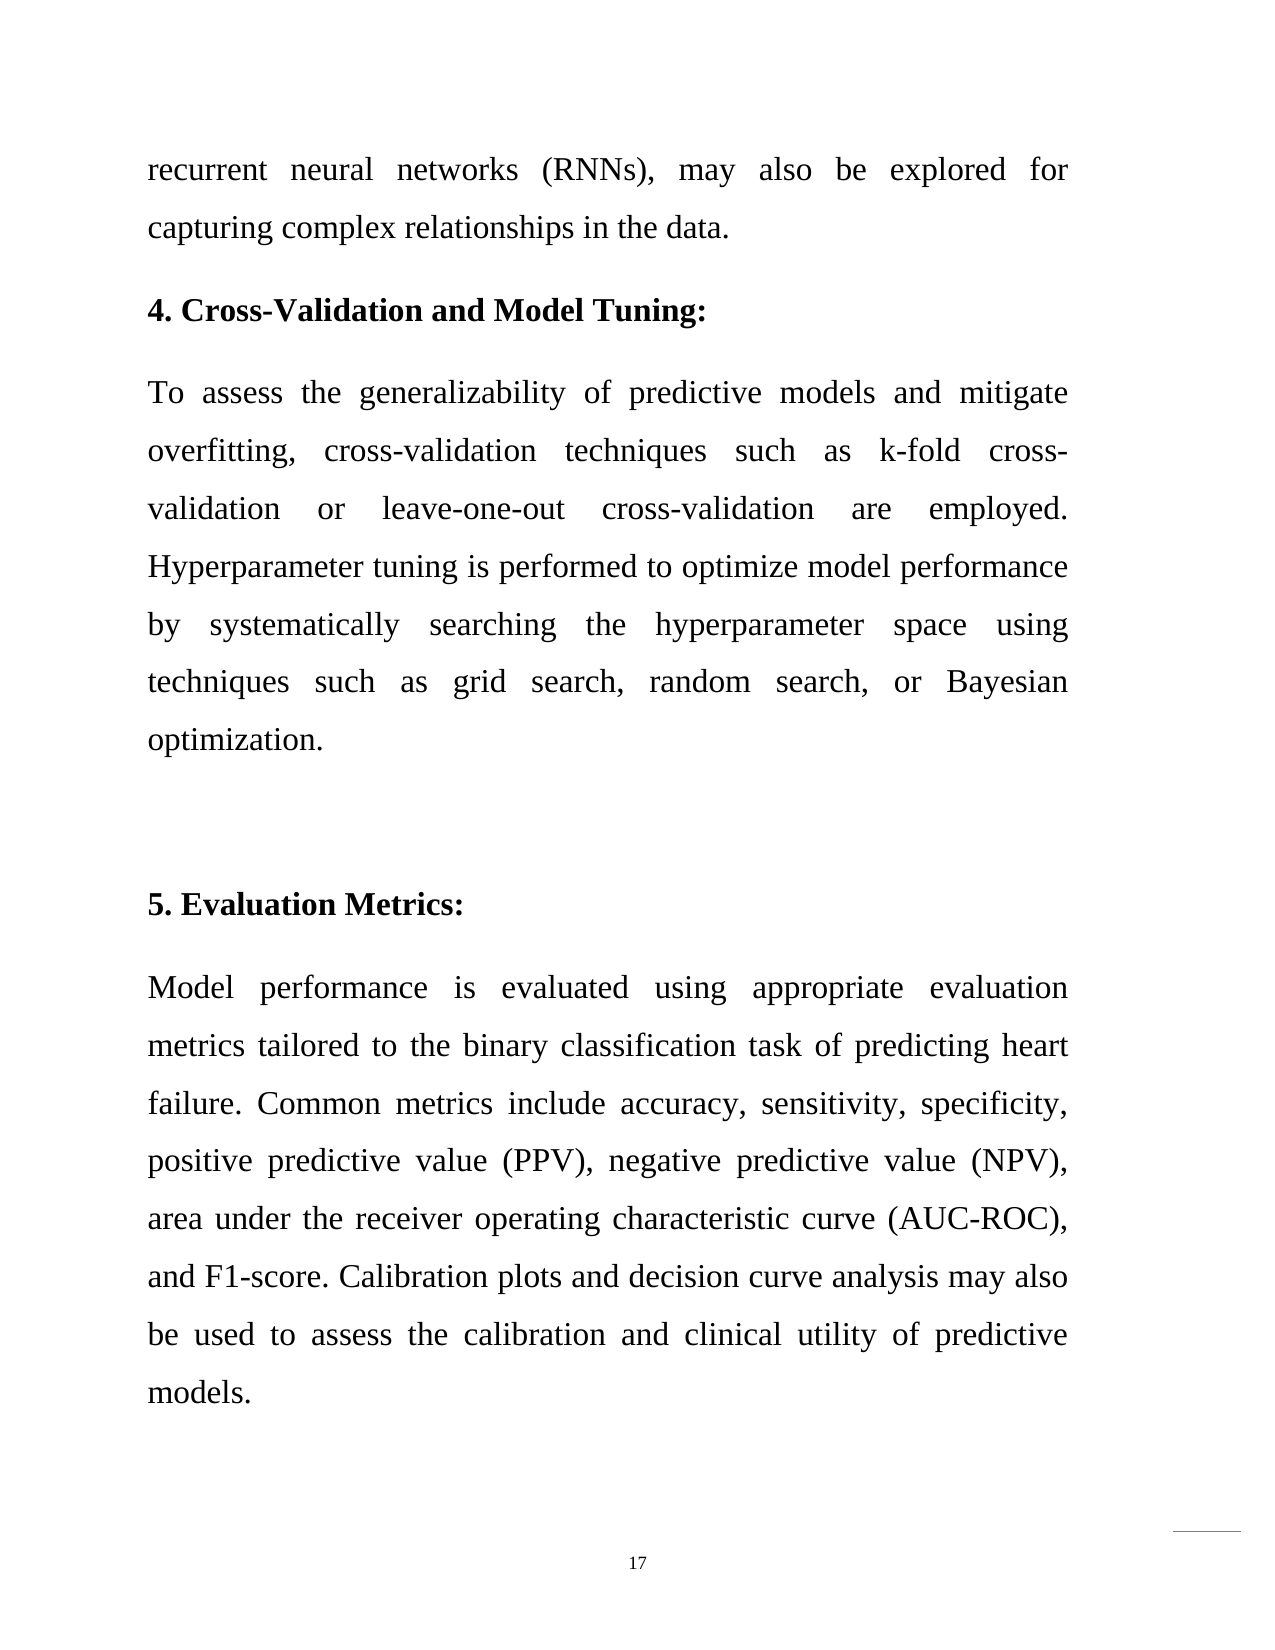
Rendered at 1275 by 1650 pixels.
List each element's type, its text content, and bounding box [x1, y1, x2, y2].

text Model performance is evaluated using appropriate evaluation metrics tailored to the binary classification task of predicting heart failure. Common metrics include accuracy, sensitivity, specificity, positive predictive value (PPV), negative predictive value (NPV), area under the receiver operating characteristic curve (AUC-ROC), and F1-score. Calibration plots and decision curve analysis may also be used to assess the calibration and clinical utility of predictive models. [147, 967, 1069, 1410]
text To assess the generalizability of predictive models and mitigate overfitting, cross-validation techniques such as k-fold cross-validation or leave-one-out cross-validation are employed. Hyperparameter tuning is performed to optimize model performance by systematically searching the hyperparameter space using techniques such as grid search, random search, or Bayesian optimization. [147, 373, 1069, 758]
text 4. Cross-Validation and Model Tuning: [147, 290, 1069, 328]
text 5. Evaluation Metrics: [147, 885, 1069, 923]
text recurrent neural networks (RNNs), may also be explored for capturing complex relationships in the data. [147, 149, 1069, 246]
